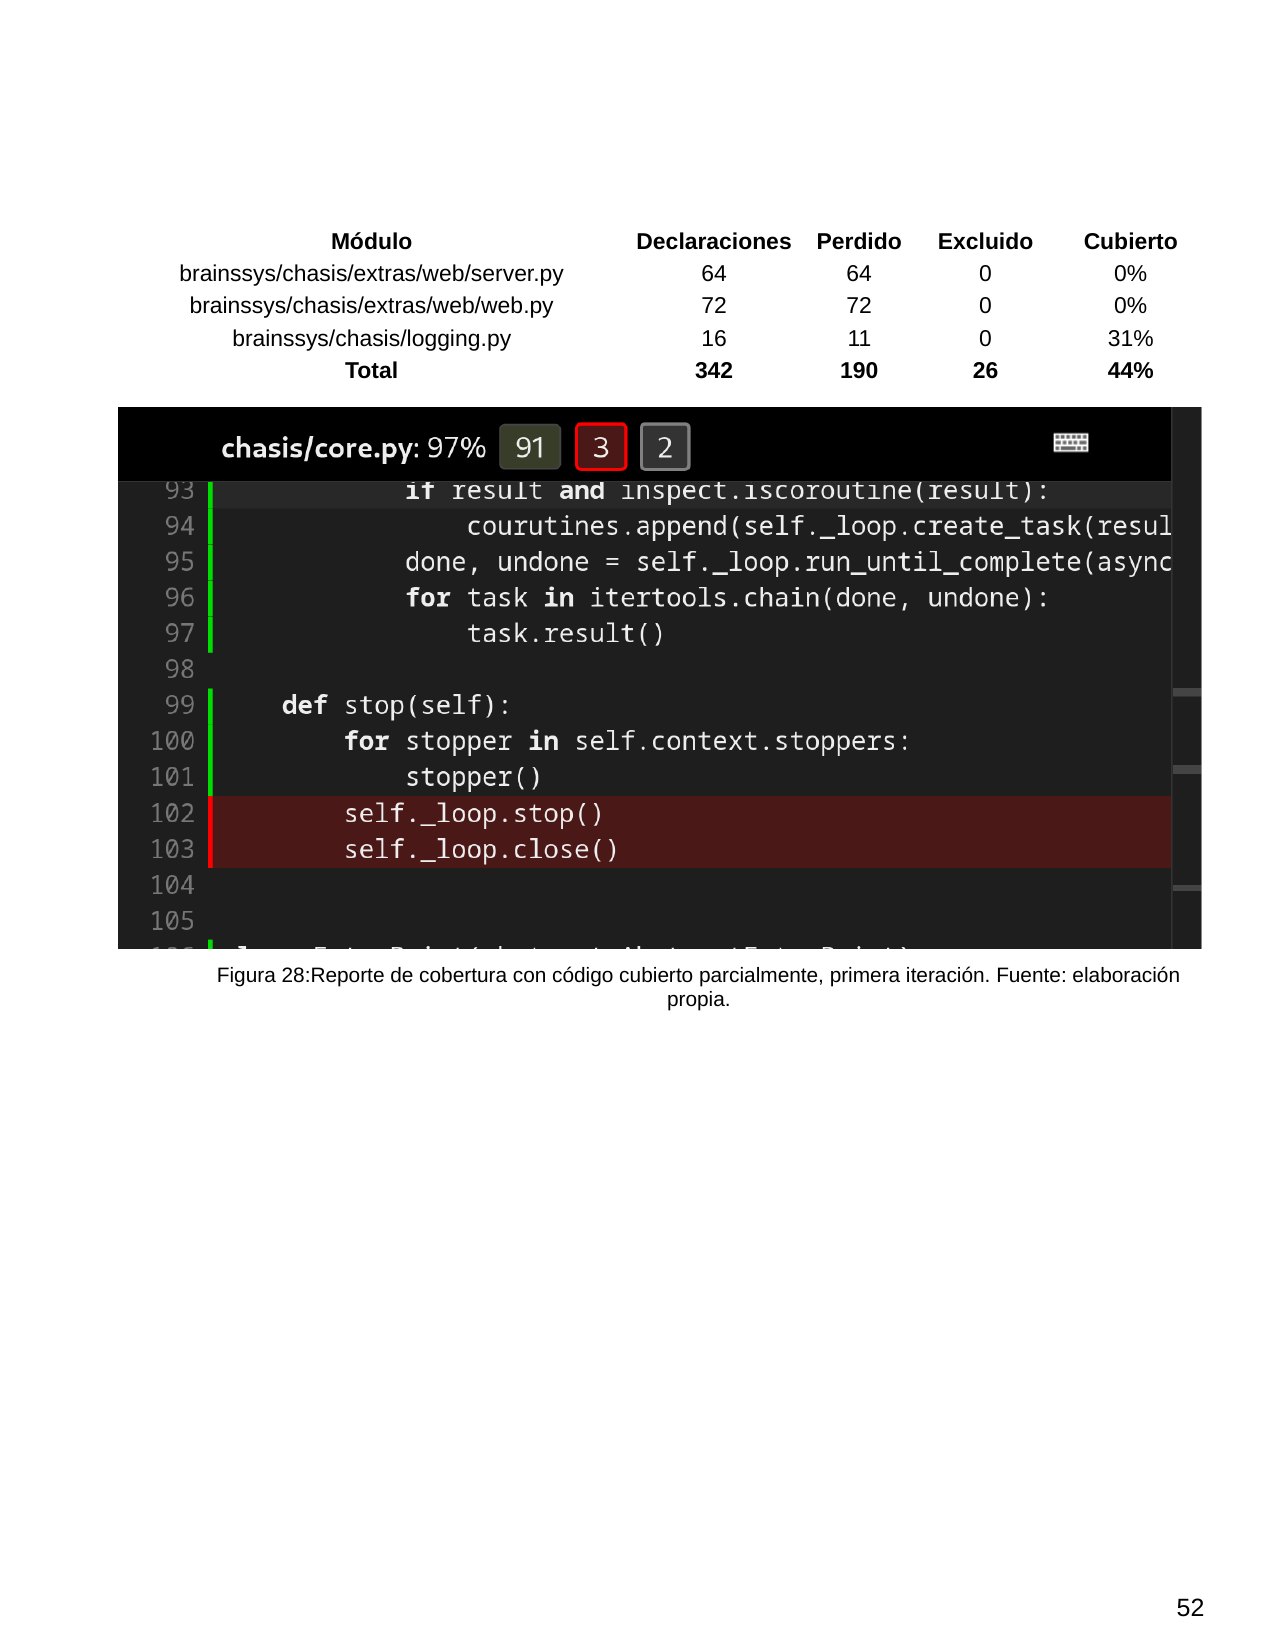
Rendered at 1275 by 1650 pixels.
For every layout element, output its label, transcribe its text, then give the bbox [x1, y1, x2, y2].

table_cell Total [118, 354, 625, 386]
table_cell 64 [803, 257, 915, 289]
table_cell 72 [625, 289, 803, 322]
list [156, 398, 1204, 407]
table_cell brainssys/chasis/extras/web/web.py [118, 289, 625, 322]
table_cell 342 [625, 354, 803, 386]
table_cell 44% [1056, 354, 1205, 386]
table_header Declaraciones [625, 225, 803, 257]
table_cell 0 [915, 257, 1056, 289]
table_cell 26 [915, 354, 1056, 386]
table_cell 0% [1056, 289, 1205, 322]
table_cell 0 [915, 322, 1056, 354]
picture [118, 407, 1205, 951]
list Figura 28:Reporte de cobertura con código cubierto parcialmente, primera iteración. Fuente: elaboración propia. [156, 951, 1204, 1011]
table_header Cubierto [1056, 225, 1205, 257]
table_header Perdido [803, 225, 915, 257]
table_header Excluido [915, 225, 1056, 257]
table_cell 0 [915, 289, 1056, 322]
table_cell brainssys/chasis/logging.py [118, 322, 625, 354]
table_cell 72 [803, 289, 915, 322]
table_cell 31% [1056, 322, 1205, 354]
table_cell 0% [1056, 257, 1205, 289]
table_cell 11 [803, 322, 915, 354]
table_cell 16 [625, 322, 803, 354]
table_cell 64 [625, 257, 803, 289]
table_cell brainssys/chasis/extras/web/server.py [118, 257, 625, 289]
table_header Módulo [118, 225, 625, 257]
table_cell 190 [803, 354, 915, 386]
